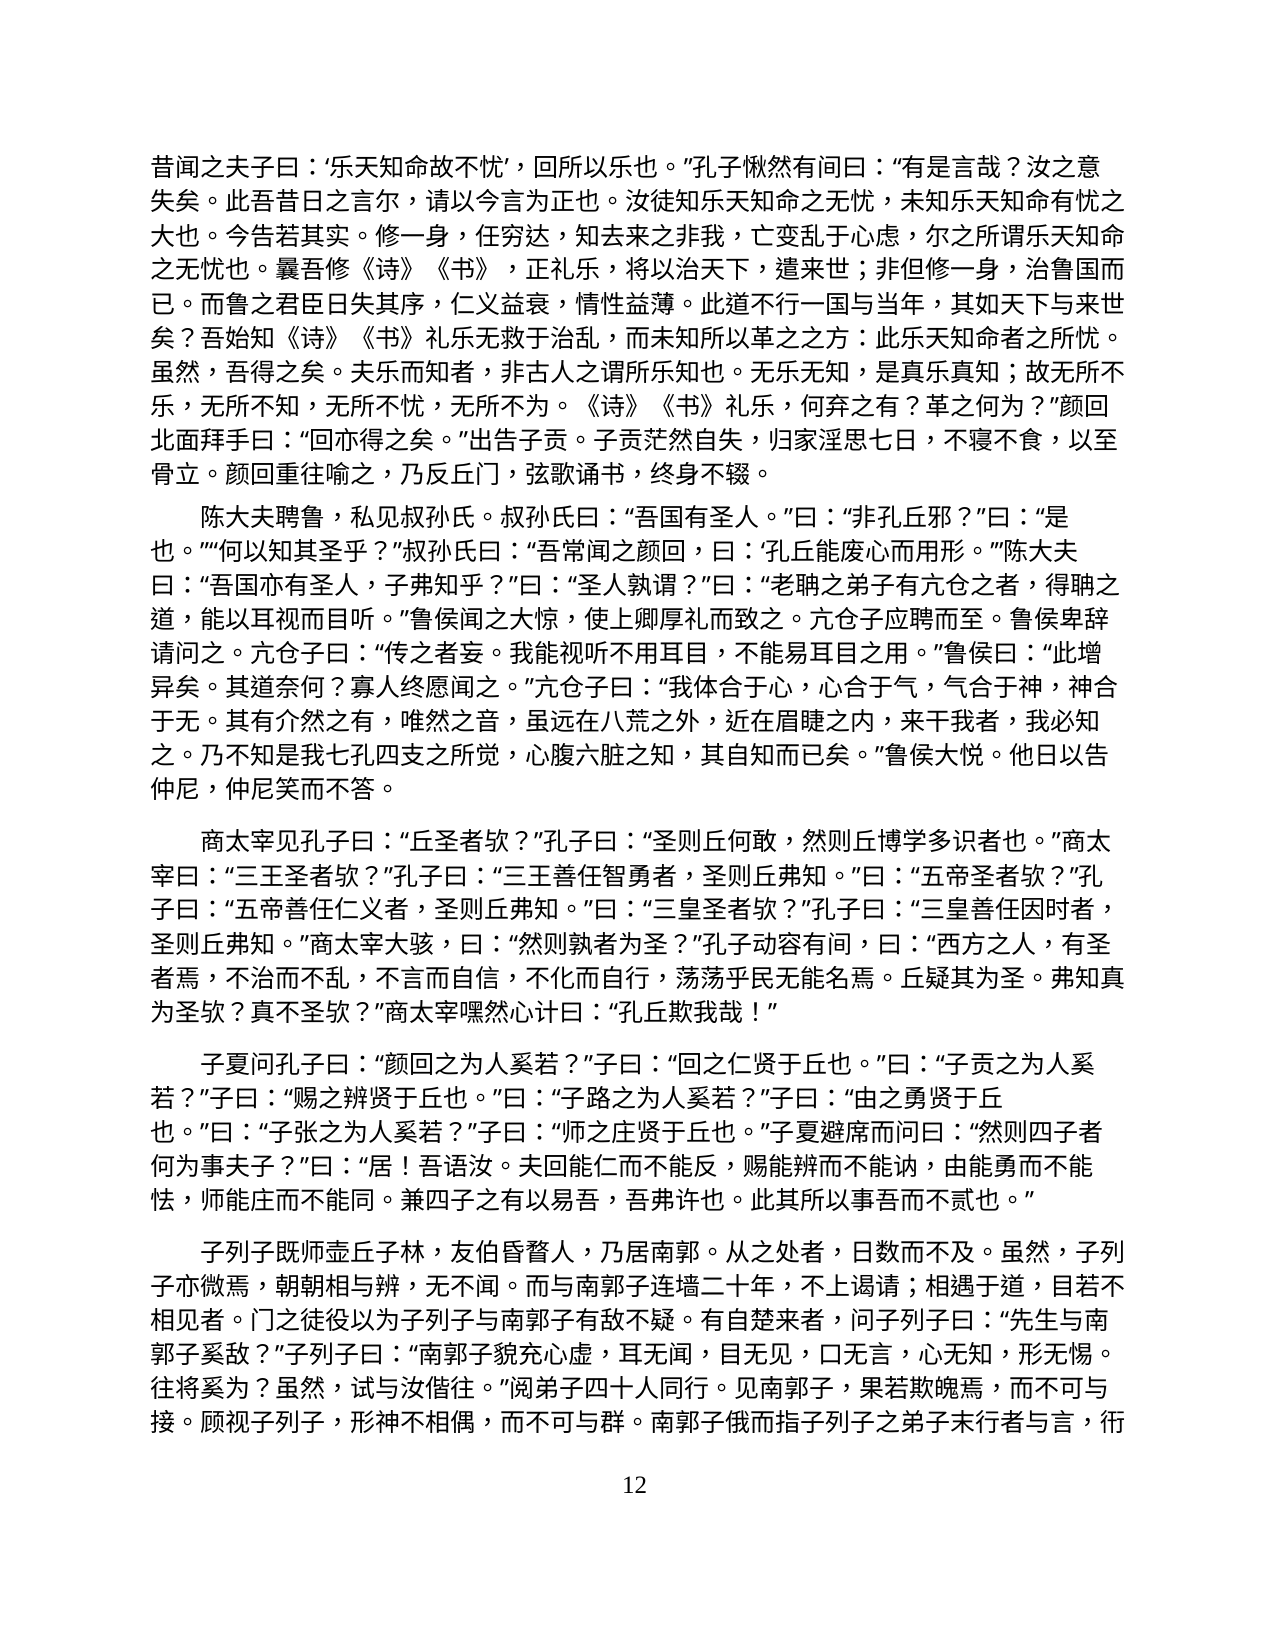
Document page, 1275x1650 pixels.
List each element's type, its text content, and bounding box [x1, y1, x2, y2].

text 陈大夫聘鲁，私见叔孙氏。叔孙氏曰：“吾国有圣人。”曰：“非孔丘邪？”曰：“是也。”“何以知其圣乎？”叔孙氏曰：“吾常闻之颜回，曰：‘孔丘能废心而用形。’”陈大夫曰：“吾国亦有圣人，子弗知乎？”曰：“圣人孰谓？”曰：“老聃之弟子有亢仓之者，得聃之道，能以耳视而目听。”鲁侯闻之大惊，使上卿厚礼而致之。亢仓子应聘而至。鲁侯卑辞请问之。亢仓子曰：“传之者妄。我能视听不用耳目，不能易耳目之用。”鲁侯曰：“此增异矣。其道奈何？寡人终愿闻之。”亢仓子曰：“我体合于心，心合于气，气合于神，神合于无。其有介然之有，唯然之音，虽远在八荒之外，近在眉睫之内，来干我者，我必知之。乃不知是我七孔四支之所觉，心腹六脏之知，其自知而已矣。”鲁侯大悦。他日以告仲尼，仲尼笑而不答。 [150, 499, 1125, 806]
text 子列子既师壶丘子林，友伯昏瞀人，乃居南郭。从之处者，日数而不及。虽然，子列子亦微焉，朝朝相与辨，无不闻。而与南郭子连墙二十年，不上谒请；相遇于道，目若不相见者。门之徒役以为子列子与南郭子有敌不疑。有自楚来者，问子列子曰：“先生与南郭子奚敌？”子列子曰：“南郭子貌充心虚，耳无闻，目无见，口无言，心无知，形无惕。往将奚为？虽然，试与汝偕往。”阅弟子四十人同行。见南郭子，果若欺魄焉，而不可与接。顾视子列子，形神不相偶，而不可与群。南郭子俄而指子列子之弟子末行者与言，衎 [150, 1234, 1125, 1439]
text 商太宰见孔子曰：“丘圣者欤？”孔子曰：“圣则丘何敢，然则丘博学多识者也。”商太宰曰：“三王圣者欤？”孔子曰：“三王善任智勇者，圣则丘弗知。”曰：“五帝圣者欤？”孔子曰：“五帝善任仁义者，圣则丘弗知。”曰：“三皇圣者欤？”孔子曰：“三皇善任因时者，圣则丘弗知。”商太宰大骇，曰：“然则孰者为圣？”孔子动容有间，曰：“西方之人，有圣者焉，不治而不乱，不言而自信，不化而自行，荡荡乎民无能名焉。丘疑其为圣。弗知真为圣欤？真不圣欤？”商太宰嘿然心计曰：“孔丘欺我哉！” [150, 824, 1125, 1028]
text 子夏问孔子曰：“颜回之为人奚若？”子曰：“回之仁贤于丘也。”曰：“子贡之为人奚若？”子曰：“赐之辨贤于丘也。”曰：“子路之为人奚若？”子曰：“由之勇贤于丘也。”曰：“子张之为人奚若？”子曰：“师之庄贤于丘也。”子夏避席而问曰：“然则四子者何为事夫子？”曰：“居！吾语汝。夫回能仁而不能反，赐能辨而不能讷，由能勇而不能怯，师能庄而不能同。兼四子之有以易吾，吾弗许也。此其所以事吾而不贰也。” [150, 1046, 1125, 1217]
text 昔闻之夫子曰：‘乐天知命故不忧’，回所以乐也。”孔子愀然有间曰：“有是言哉？汝之意失矣。此吾昔日之言尔，请以今言为正也。汝徒知乐天知命之无忧，未知乐天知命有忧之大也。今告若其实。修一身，任穷达，知去来之非我，亡变乱于心虑，尔之所谓乐天知命之无忧也。曩吾修《诗》《书》，正礼乐，将以治天下，遣来世；非但修一身，治鲁国而已。而鲁之君臣日失其序，仁义益衰，情性益薄。此道不行一国与当年，其如天下与来世矣？吾始知《诗》《书》礼乐无救于治乱，而未知所以革之之方：此乐天知命者之所忧。虽然，吾得之矣。夫乐而知者，非古人之谓所乐知也。无乐无知，是真乐真知；故无所不乐，无所不知，无所不忧，无所不为。《诗》《书》礼乐，何弃之有？革之何为？”颜回北面拜手曰：“回亦得之矣。”出告子贡。子贡茫然自失，归家淫思七日，不寝不食，以至骨立。颜回重往喻之，乃反丘门，弦歌诵书，终身不辍。 [150, 150, 1125, 491]
